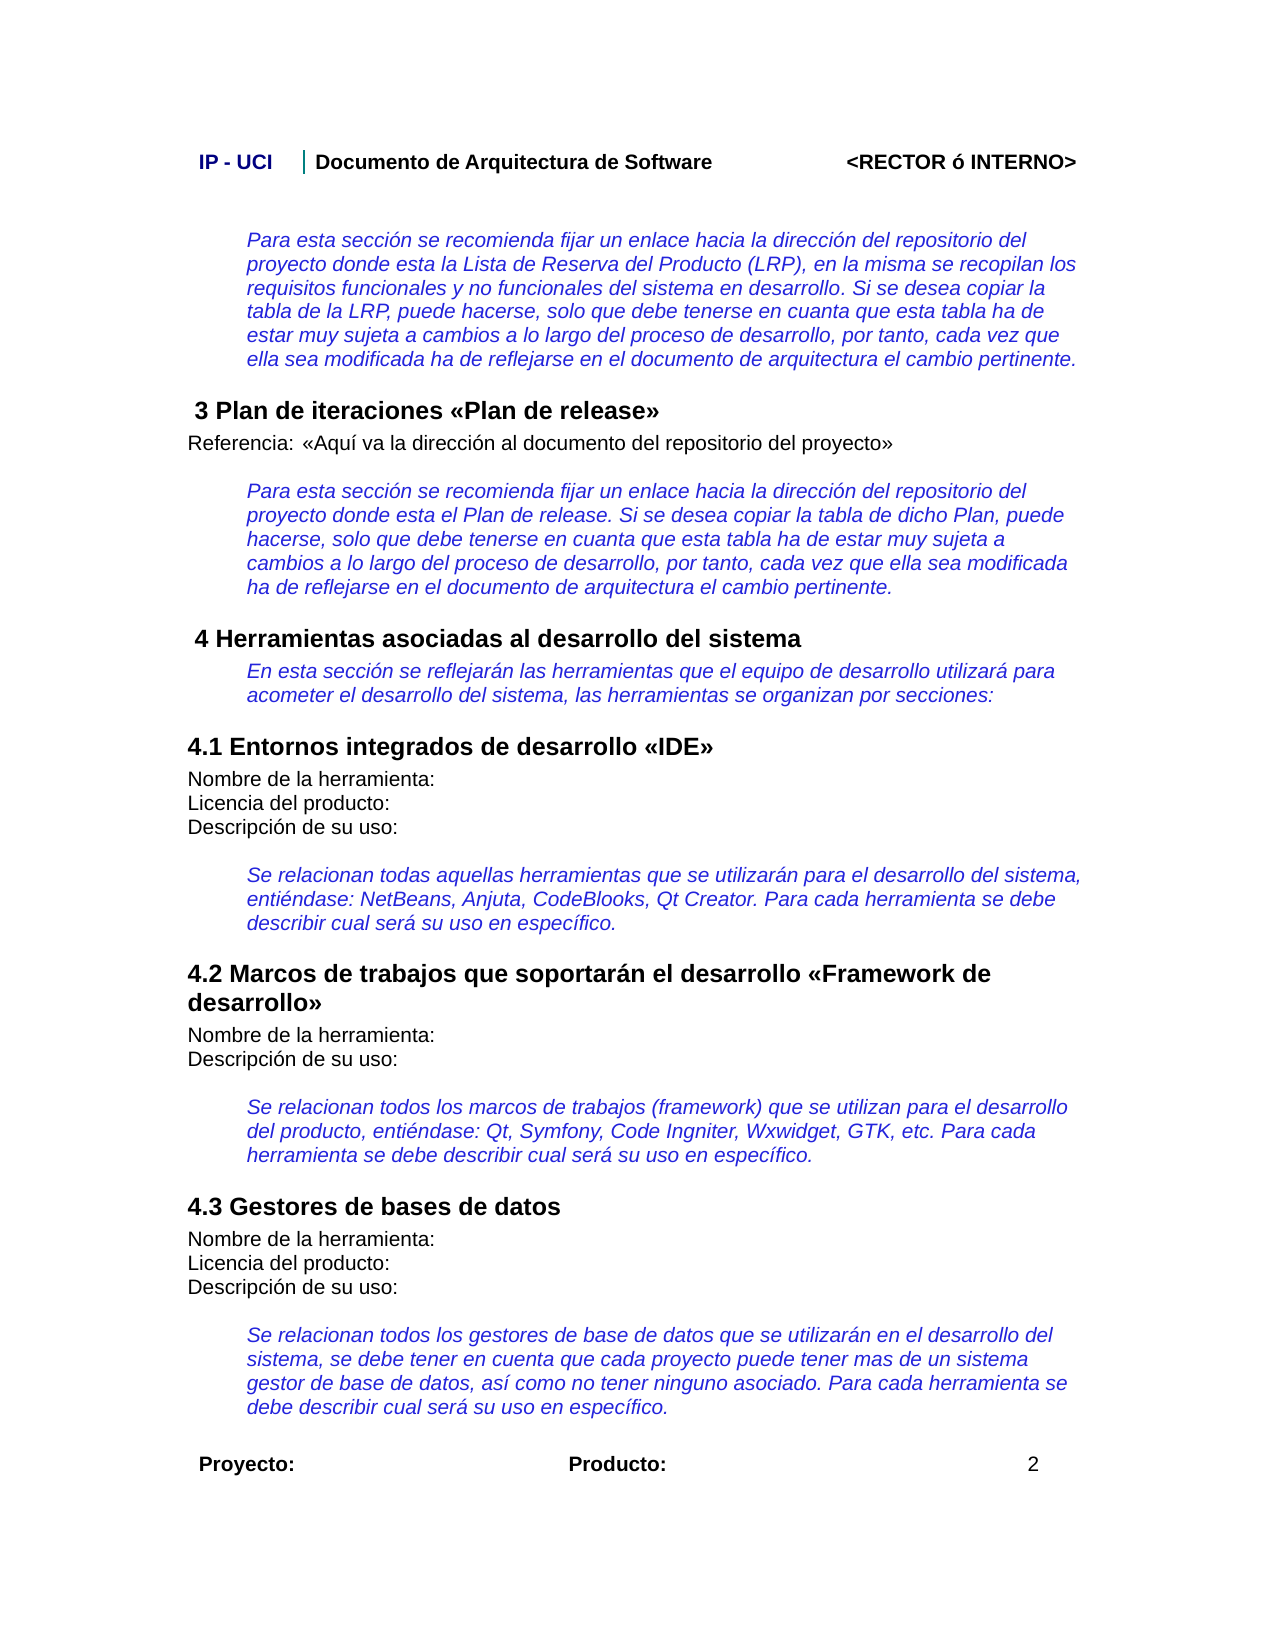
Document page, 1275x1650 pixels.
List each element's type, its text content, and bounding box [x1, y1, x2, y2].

text Descripción de su uso: [187, 815, 1087, 839]
text Descripción de su uso: [187, 1275, 1087, 1299]
text Referencia: «Aquí va la dirección al documento del repositorio del proyecto» [187, 431, 1087, 455]
text Se relacionan todos los gestores de base de datos que se utilizarán en el desarrollo del sistema, se debe tener en cuenta que cada proyecto puede tener mas de un sistema gestor de base de datos, así como no tener ninguno asociado. Para cada herramienta se debe describir cual será su uso en específico. [247, 1323, 1087, 1419]
subtitle 4.1 Entornos integrados de desarrollo «IDE» [187, 732, 1087, 761]
text En esta sección se reflejarán las herramientas que el equipo de desarrollo utilizará para acometer el desarrollo del sistema, las herramientas se organizan por secciones: [247, 659, 1087, 707]
subtitle 4.3 Gestores de bases de datos [187, 1192, 1087, 1221]
text Nombre de la herramienta: [187, 1227, 1087, 1251]
subtitle Herramientas asociadas al desarrollo del sistema [187, 624, 1087, 653]
text Para esta sección se recomienda fijar un enlace hacia la dirección del repositorio del proyecto donde esta el Plan de release. Si se desea copiar la tabla de dicho Plan, puede hacerse, solo que debe tenerse en cuanta que esta tabla ha de estar muy sujeta a cambios a lo largo del proceso de desarrollo, por tanto, cada vez que ella sea modificada ha de reflejarse en el documento de arquitectura el cambio pertinente. [247, 479, 1087, 599]
text Licencia del producto: [187, 791, 1087, 815]
subtitle 4.2 Marcos de trabajos que soportarán el desarrollo «Framework de desarrollo» [187, 959, 1087, 1017]
text Para esta sección se recomienda fijar un enlace hacia la dirección del repositorio del proyecto donde esta la Lista de Reserva del Producto (LRP), en la misma se recopilan los requisitos funcionales y no funcionales del sistema en desarrollo. Si se desea copiar la tabla de la LRP, puede hacerse, solo que debe tenerse en cuanta que esta tabla ha de estar muy sujeta a cambios a lo largo del proceso de desarrollo, por tanto, cada vez que ella sea modificada ha de reflejarse en el documento de arquitectura el cambio pertinente. [247, 227, 1087, 371]
text Descripción de su uso: [187, 1047, 1087, 1071]
text Nombre de la herramienta: [187, 767, 1087, 791]
text Se relacionan todos los marcos de trabajos (framework) que se utilizan para el desarrollo del producto, entiéndase: Qt, Symfony, Code Ingniter, Wxwidget, GTK, etc. Para cada herramienta se debe describir cual será su uso en específico. [247, 1095, 1087, 1167]
subtitle Plan de iteraciones «Plan de release» [187, 396, 1087, 425]
text Se relacionan todas aquellas herramientas que se utilizarán para el desarrollo del sistema, entiéndase: NetBeans, Anjuta, CodeBlooks, Qt Creator. Para cada herramienta se debe describir cual será su uso en específico. [247, 863, 1087, 934]
text Nombre de la herramienta: [187, 1023, 1087, 1047]
text Licencia del producto: [187, 1251, 1087, 1275]
